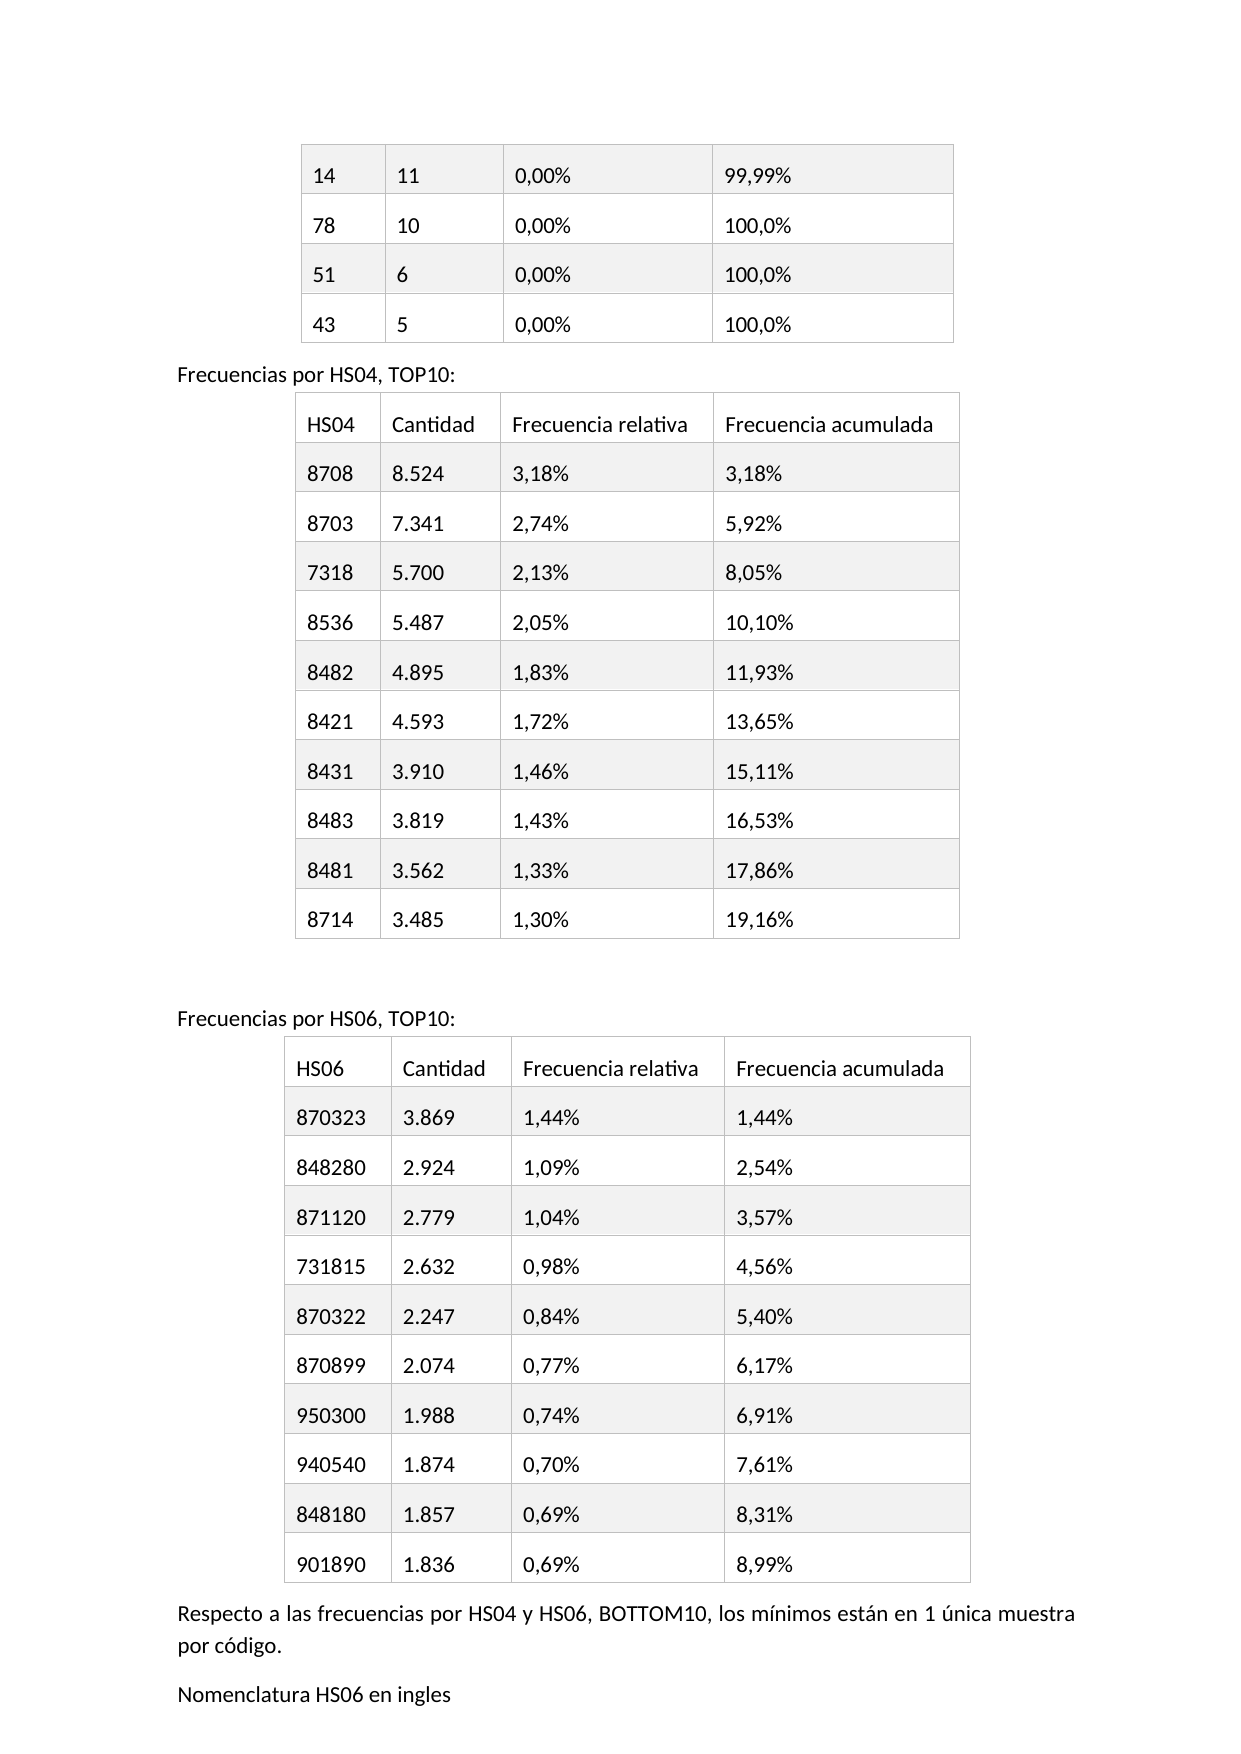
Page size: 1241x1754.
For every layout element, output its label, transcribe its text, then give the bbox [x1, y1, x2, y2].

table_cell 4.895 [381, 641, 500, 689]
table_header Frecuencia acumulada [714, 393, 959, 442]
table_cell 4,56% [725, 1236, 970, 1284]
table_cell 2.074 [392, 1335, 511, 1383]
table_cell 11 [386, 145, 503, 193]
table_cell 1,04% [512, 1186, 724, 1234]
table_cell 6 [386, 244, 503, 292]
table_cell 5,40% [725, 1285, 970, 1334]
table_cell 100,0% [713, 294, 953, 342]
table_cell 5.487 [381, 591, 500, 640]
table_cell 940540 [285, 1434, 391, 1482]
table_cell 99,99% [713, 145, 953, 193]
table_cell 0,00% [504, 294, 712, 342]
table_cell 1.857 [392, 1484, 511, 1532]
table_cell 7318 [296, 542, 380, 590]
table_cell 8,99% [725, 1533, 970, 1582]
table_cell 8,31% [725, 1484, 970, 1532]
table_cell 8431 [296, 740, 380, 789]
table_cell 15,11% [714, 740, 959, 789]
table_header Frecuencia relativa [501, 393, 713, 442]
table_cell 1.988 [392, 1384, 511, 1433]
table_cell 870322 [285, 1285, 391, 1334]
table_cell 1,44% [512, 1087, 724, 1135]
table_cell 870323 [285, 1087, 391, 1135]
table_cell 0,84% [512, 1285, 724, 1334]
table_cell 8482 [296, 641, 380, 689]
table_cell 0,69% [512, 1533, 724, 1582]
table_cell 11,93% [714, 641, 959, 689]
table_header HS04 [296, 393, 380, 442]
table_header Cantidad [392, 1037, 511, 1086]
table_cell 8708 [296, 443, 380, 491]
table_cell 0,00% [504, 145, 712, 193]
table_cell 8481 [296, 839, 380, 888]
table_cell 950300 [285, 1384, 391, 1433]
table_cell 2,05% [501, 591, 713, 640]
table_cell 0,00% [504, 194, 712, 243]
table_cell 2.247 [392, 1285, 511, 1334]
table_cell 731815 [285, 1236, 391, 1284]
table_cell 0,70% [512, 1434, 724, 1482]
table_cell 848280 [285, 1136, 391, 1185]
table_cell 1,09% [512, 1136, 724, 1185]
table_cell 7,61% [725, 1434, 970, 1482]
table_cell 4.593 [381, 691, 500, 739]
table_cell 870899 [285, 1335, 391, 1383]
table_cell 2.779 [392, 1186, 511, 1234]
table_cell 1,43% [501, 790, 713, 838]
table_cell 19,16% [714, 889, 959, 937]
table_cell 6,91% [725, 1384, 970, 1433]
table_cell 8703 [296, 492, 380, 541]
table_cell 8421 [296, 691, 380, 739]
table_cell 3.485 [381, 889, 500, 937]
table_cell 43 [302, 294, 385, 342]
table_cell 2,74% [501, 492, 713, 541]
table_cell 2.632 [392, 1236, 511, 1284]
table_cell 16,53% [714, 790, 959, 838]
table_cell 3.910 [381, 740, 500, 789]
subtitle Nomenclatura HS06 en ingles [177, 1680, 1078, 1708]
table_cell 3.869 [392, 1087, 511, 1135]
subtitle Frecuencias por HS04, TOP10: [177, 360, 1063, 388]
table_cell 14 [302, 145, 385, 193]
table_cell 1,83% [501, 641, 713, 689]
table_cell 51 [302, 244, 385, 292]
table_cell 7.341 [381, 492, 500, 541]
table_cell 1,33% [501, 839, 713, 888]
table_cell 78 [302, 194, 385, 243]
table_cell 13,65% [714, 691, 959, 739]
table_cell 8714 [296, 889, 380, 937]
table_cell 3,18% [501, 443, 713, 491]
table_cell 8483 [296, 790, 380, 838]
table_cell 10,10% [714, 591, 959, 640]
table_cell 0,77% [512, 1335, 724, 1383]
table_cell 1,72% [501, 691, 713, 739]
table_header Frecuencia relativa [512, 1037, 724, 1086]
table_cell 2.924 [392, 1136, 511, 1185]
table_cell 2,13% [501, 542, 713, 590]
table_cell 0,98% [512, 1236, 724, 1284]
table_cell 3,57% [725, 1186, 970, 1234]
table_cell 3,18% [714, 443, 959, 491]
table_cell 0,69% [512, 1484, 724, 1532]
table_cell 0,74% [512, 1384, 724, 1433]
table_cell 10 [386, 194, 503, 243]
subtitle Respecto a las frecuencias por HS04 y HS06, BOTTOM10, los mínimos están en 1 única muestra por código. [177, 1599, 1078, 1659]
table_cell 871120 [285, 1186, 391, 1234]
table_header Frecuencia acumulada [725, 1037, 970, 1086]
table_header HS06 [285, 1037, 391, 1086]
table_cell 17,86% [714, 839, 959, 888]
table_cell 848180 [285, 1484, 391, 1532]
table_cell 2,54% [725, 1136, 970, 1185]
table_cell 5.700 [381, 542, 500, 590]
subtitle Frecuencias por HS06, TOP10: [177, 1004, 1063, 1032]
table_cell 3.819 [381, 790, 500, 838]
table_cell 1.836 [392, 1533, 511, 1582]
table_cell 1,46% [501, 740, 713, 789]
table_cell 1,44% [725, 1087, 970, 1135]
table_cell 100,0% [713, 194, 953, 243]
table_cell 901890 [285, 1533, 391, 1582]
table_cell 8,05% [714, 542, 959, 590]
table_cell 1.874 [392, 1434, 511, 1482]
table_cell 5 [386, 294, 503, 342]
table_cell 0,00% [504, 244, 712, 292]
table_cell 8.524 [381, 443, 500, 491]
table_cell 6,17% [725, 1335, 970, 1383]
table_header Cantidad [381, 393, 500, 442]
table_cell 8536 [296, 591, 380, 640]
table_cell 5,92% [714, 492, 959, 541]
table_cell 100,0% [713, 244, 953, 292]
table_cell 3.562 [381, 839, 500, 888]
table_cell 1,30% [501, 889, 713, 937]
